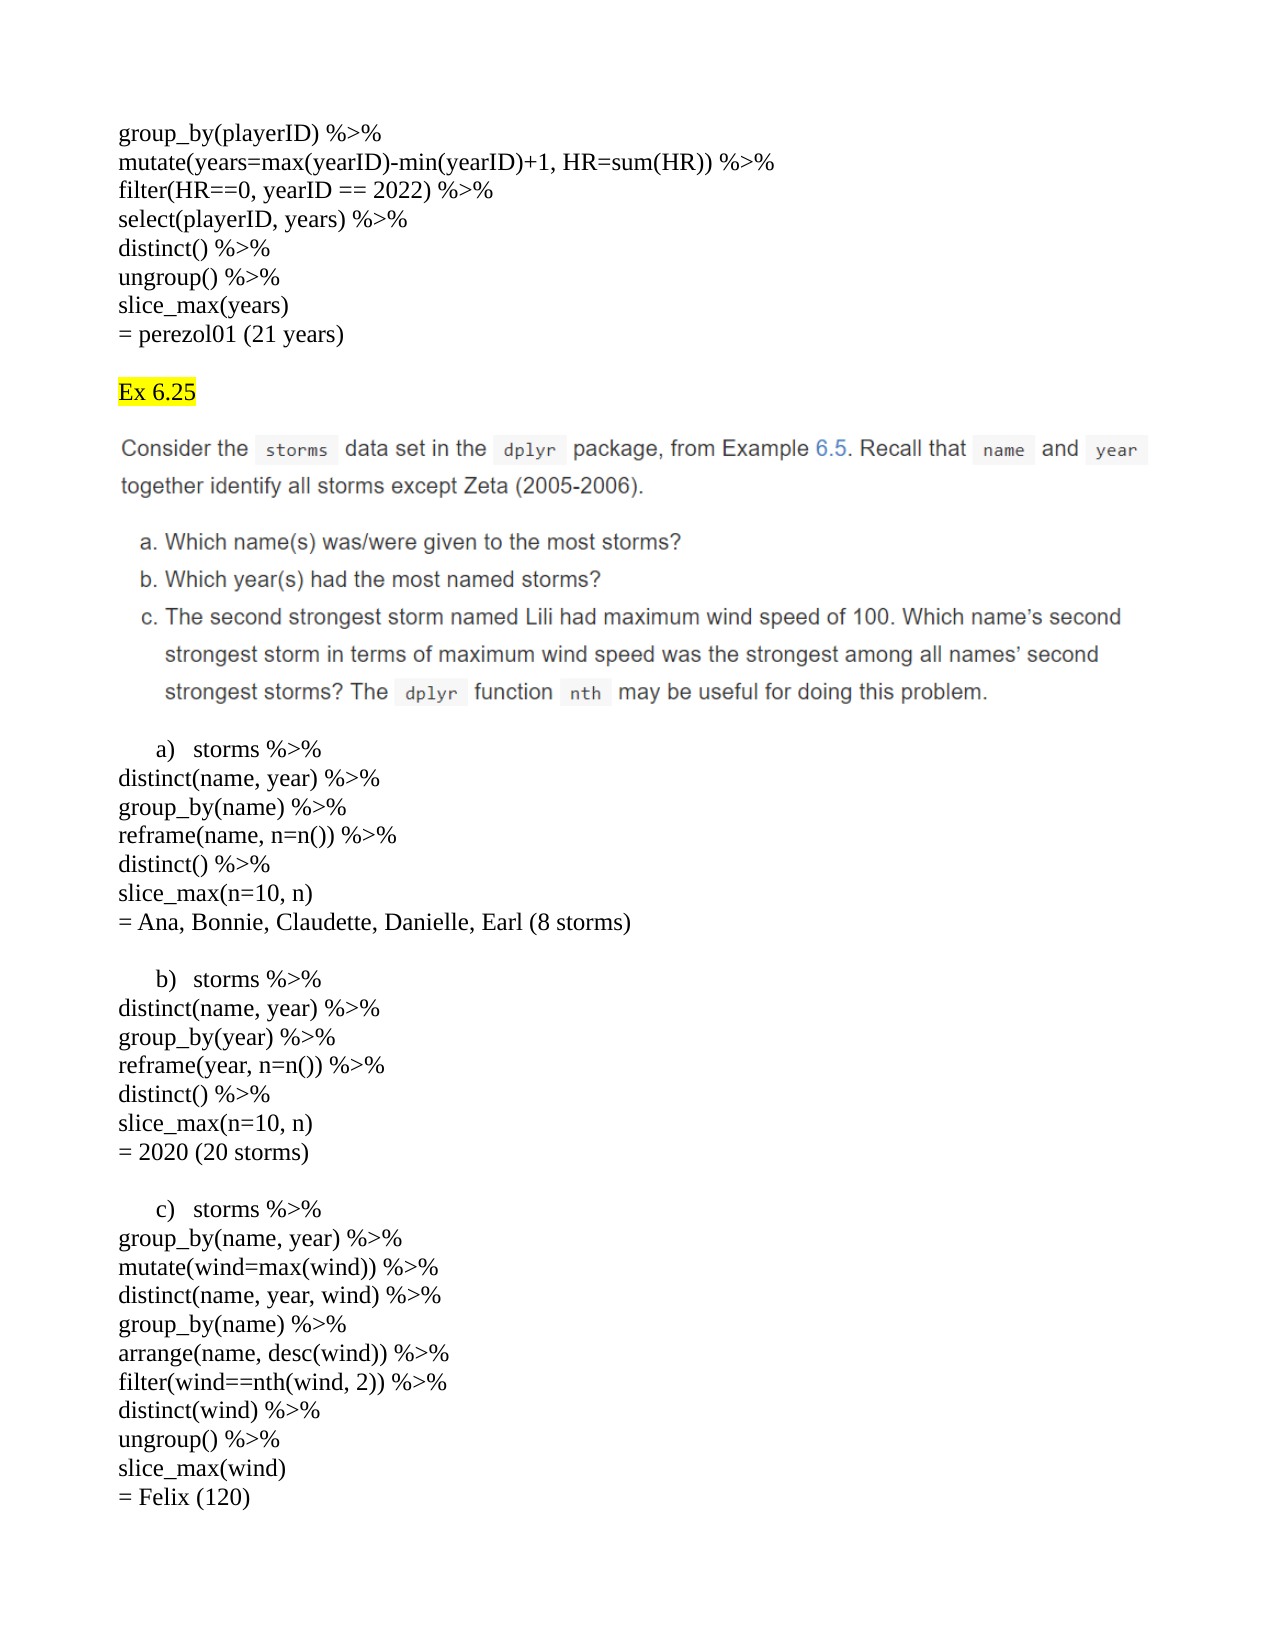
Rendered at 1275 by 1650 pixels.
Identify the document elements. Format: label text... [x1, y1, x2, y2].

text group_by(name) %>% [118, 792, 1157, 820]
text = 2020 (20 storms) [118, 1137, 1157, 1165]
text slice_max(years) [118, 291, 1157, 319]
text distinct() %>% [118, 233, 1157, 262]
text group_by(year) %>% [118, 1022, 1157, 1050]
text distinct(name, year) %>% [118, 763, 1157, 792]
text group_by(name) %>% [118, 1309, 1157, 1338]
text slice_max(wind) [118, 1453, 1157, 1482]
list storms %>% [156, 964, 1157, 993]
text = perezol01 (21 years) [118, 319, 1157, 348]
list storms %>% [156, 734, 1157, 763]
text group_by(name, year) %>% [118, 1223, 1157, 1252]
text reframe(name, n=n()) %>% [118, 820, 1157, 849]
text = Ana, Bonnie, Claudette, Danielle, Earl (8 storms) [118, 907, 1157, 935]
text slice_max(n=10, n) [118, 1108, 1157, 1137]
text select(playerID, years) %>% [118, 204, 1157, 233]
list storms %>% [156, 1194, 1157, 1223]
text ungroup() %>% [118, 262, 1157, 291]
text group_by(playerID) %>% [118, 118, 1157, 147]
text slice_max(n=10, n) [118, 878, 1157, 907]
text mutate(wind=max(wind)) %>% [118, 1252, 1157, 1280]
text distinct() %>% [118, 1079, 1157, 1108]
text distinct(name, year) %>% [118, 993, 1157, 1022]
picture [118, 434, 1157, 706]
text Ex 6.25 [118, 377, 1157, 406]
text distinct(wind) %>% [118, 1395, 1157, 1424]
text distinct() %>% [118, 849, 1157, 878]
text filter(wind==nth(wind, 2)) %>% [118, 1367, 1157, 1395]
text mutate(years=max(yearID)-min(yearID)+1, HR=sum(HR)) %>% [118, 147, 1157, 176]
text reframe(year, n=n()) %>% [118, 1050, 1157, 1079]
text filter(HR==0, yearID == 2022) %>% [118, 176, 1157, 204]
text = Felix (120) [118, 1482, 1157, 1510]
text ungroup() %>% [118, 1424, 1157, 1453]
text distinct(name, year, wind) %>% [118, 1280, 1157, 1309]
text arrange(name, desc(wind)) %>% [118, 1338, 1157, 1367]
